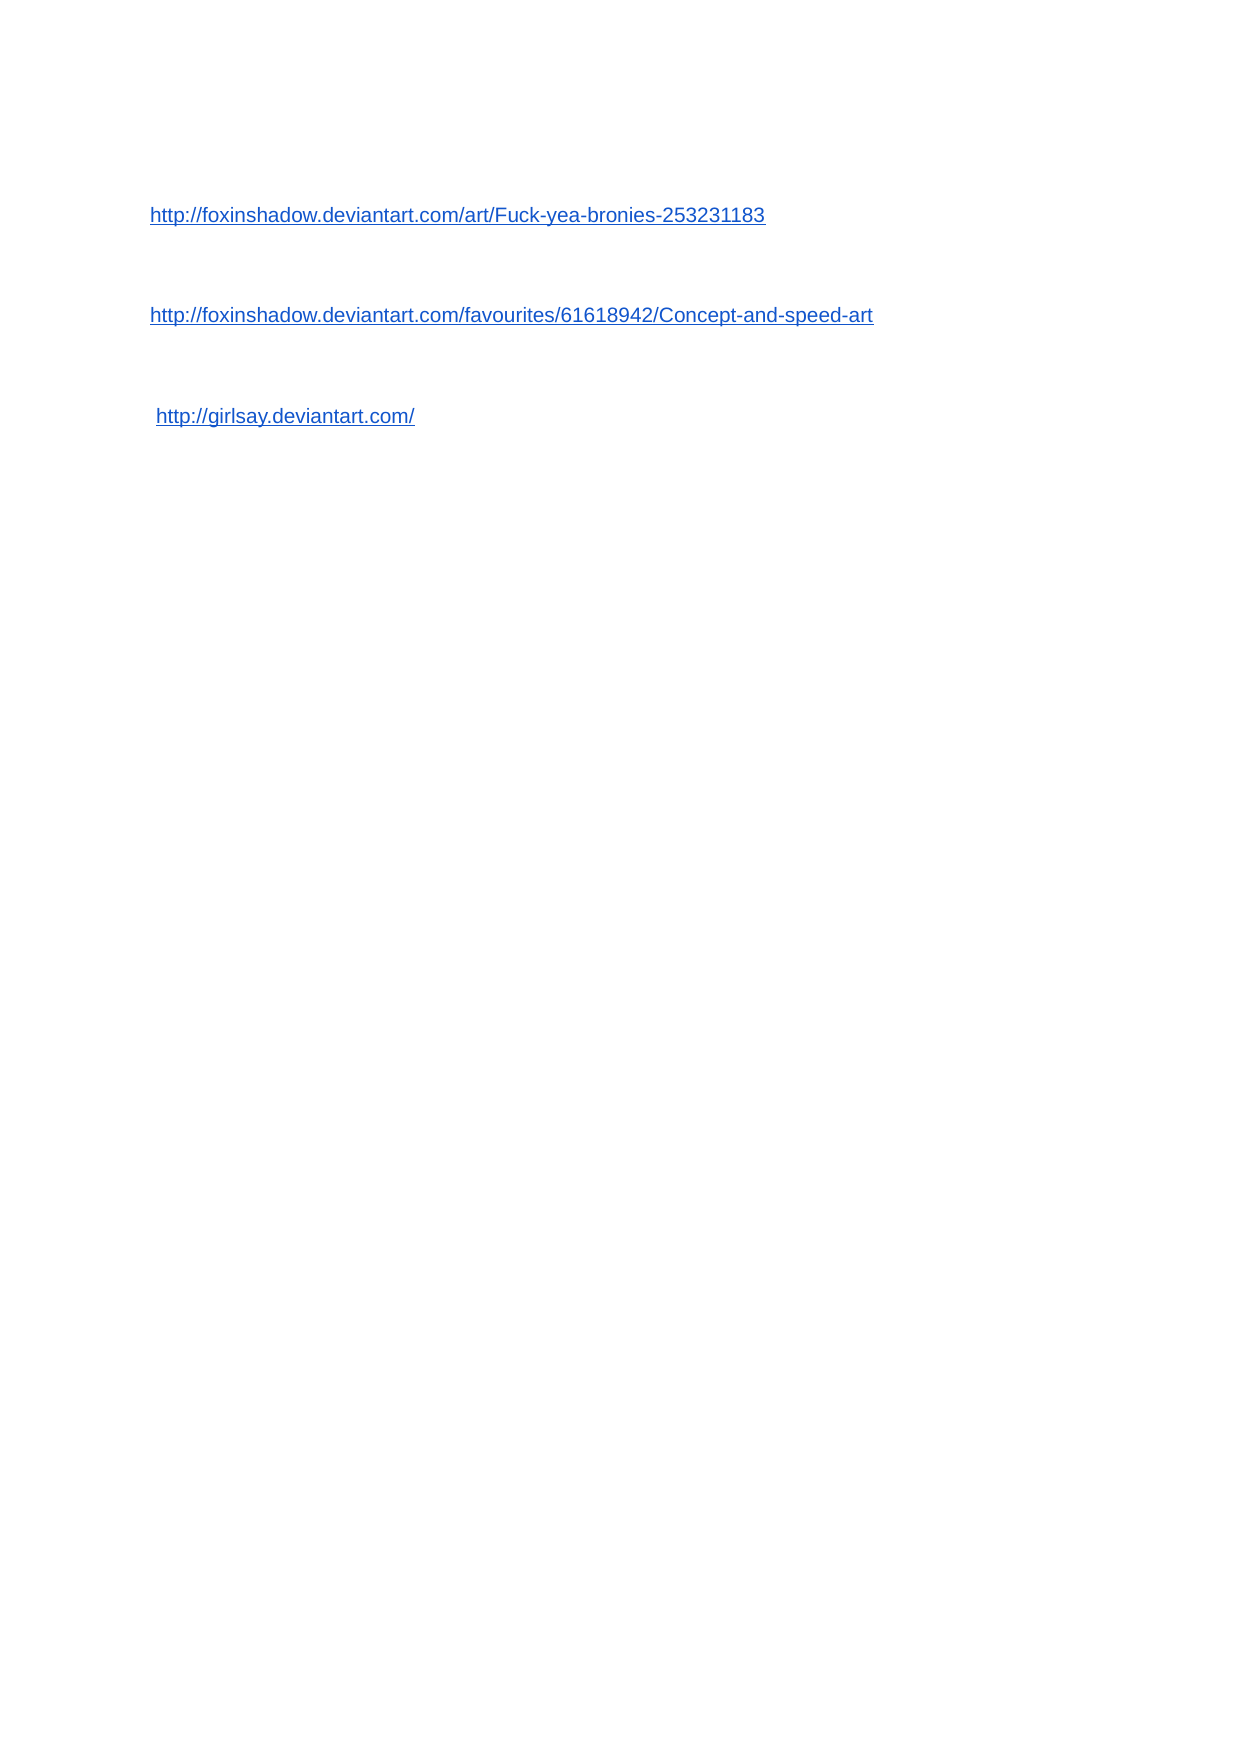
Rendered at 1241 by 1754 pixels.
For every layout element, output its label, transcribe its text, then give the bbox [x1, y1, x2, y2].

text http://foxinshadow.deviantart.com/favourites/61618942/Concept-and-speed-art [150, 303, 1090, 327]
text http://girlsay.deviantart.com/ [150, 404, 1090, 428]
text http://foxinshadow.deviantart.com/art/Fuck-yea-bronies-253231183 [150, 203, 1090, 227]
